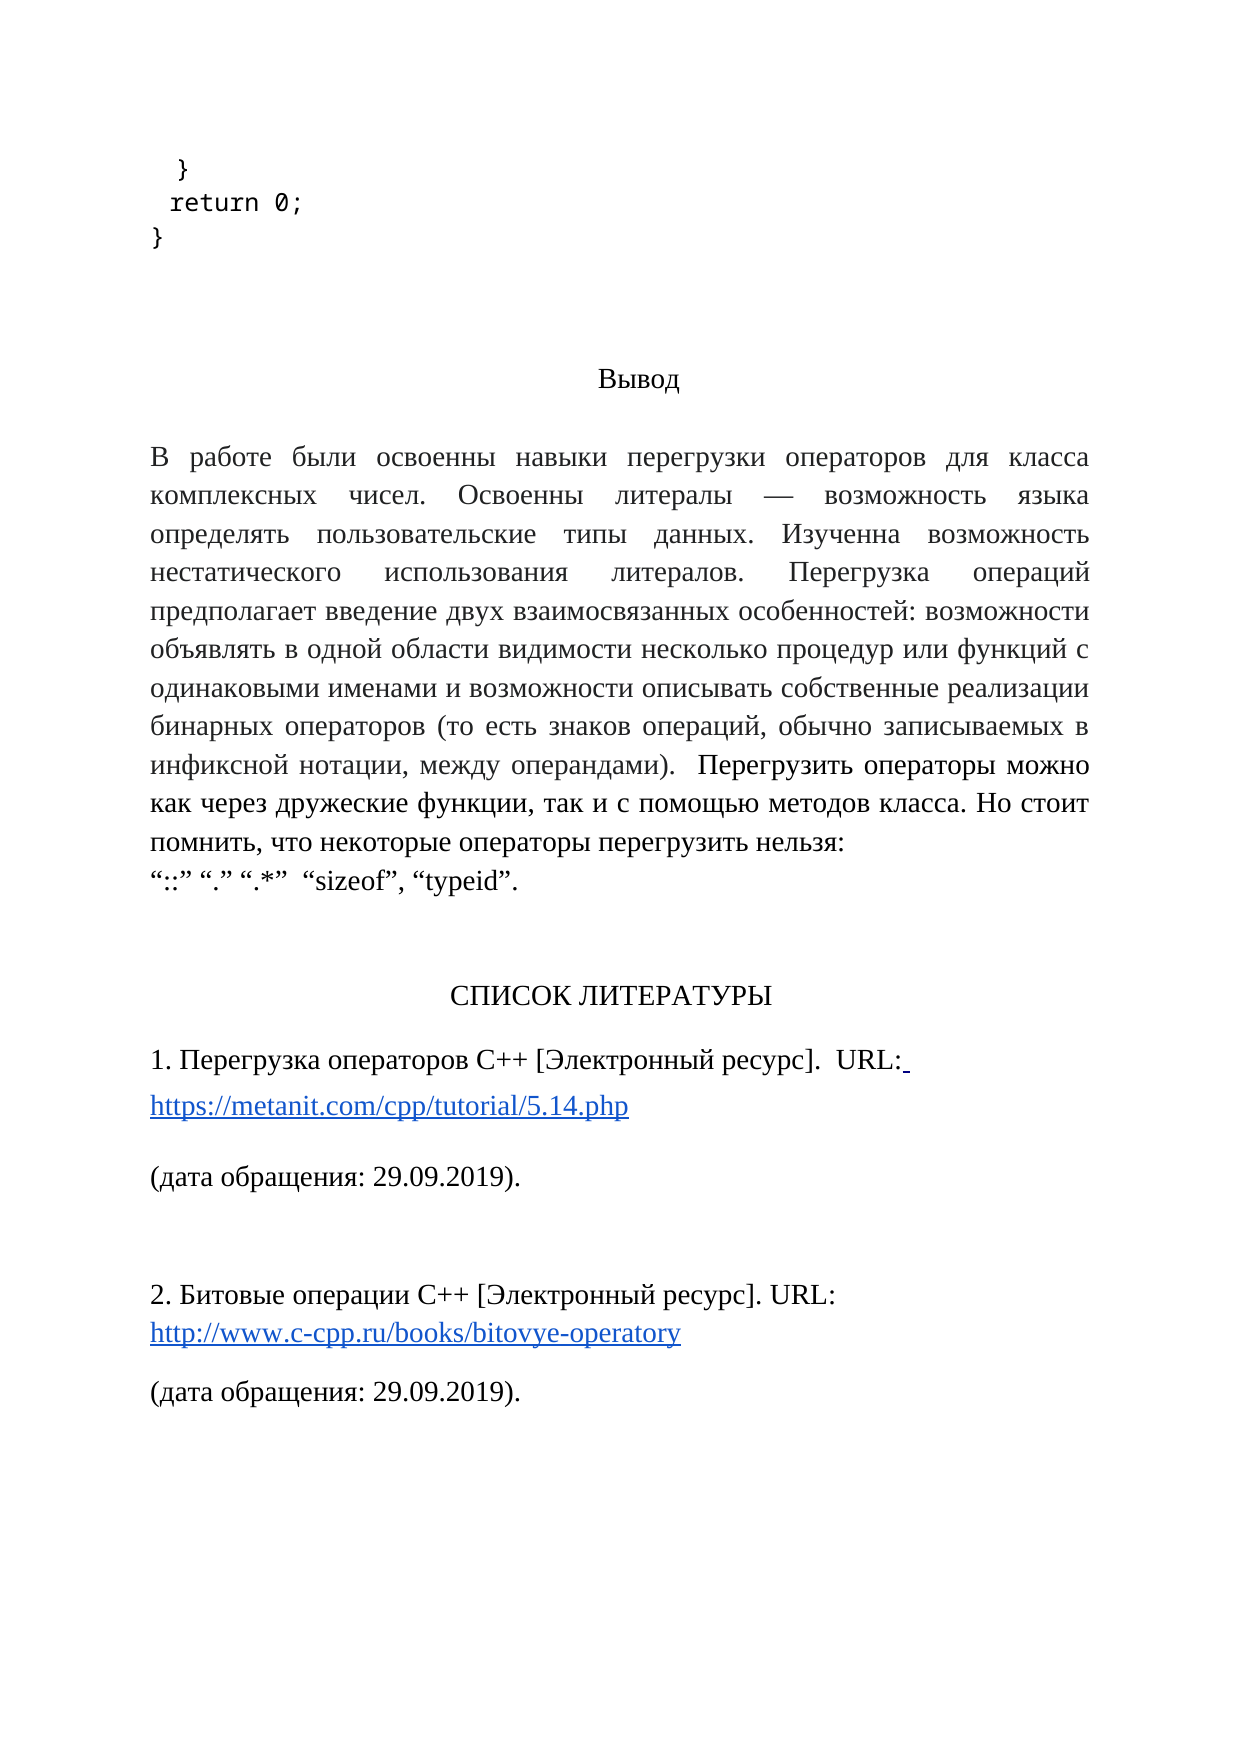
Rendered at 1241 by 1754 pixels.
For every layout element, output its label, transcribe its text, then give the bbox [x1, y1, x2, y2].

text 1. Перегрузка операторов С++ [Электронный ресурс]. URL: https://metanit.com/cpp/tutorial/5.14.php [150, 1042, 1090, 1122]
text В работе были освоенны навыки перегрузки операторов для класса комплексных чисел. Освоенны литералы — возможность языка определять пользовательские типы данных. Изученна возможность нестатического использования литералов. Перегрузка операций предполагает введение двух взаимосвязанных особенностей: возможности объявлять в одной области видимости несколько процедур или функций с одинаковыми именами и возможности описывать собственные реализации бинарных операторов (то есть знаков операций, обычно записываемых в инфиксной нотации, между операндами). Перегрузить операторы можно как через дружеские функции, так и с помощью методов класса. Но стоит помнить, что некоторые операторы перегрузить нельзя: [150, 439, 1090, 858]
text return 0; [150, 184, 1090, 219]
text СПИСОК ЛИТЕРАТУРЫ [375, 978, 1090, 1012]
text } [150, 219, 1090, 253]
text http://www.c-cpp.ru/books/bitovye-operatory [150, 1315, 1090, 1349]
text (дата обращения: 29.09.2019). [150, 1374, 1090, 1407]
text } [150, 150, 1090, 184]
text 2. Битовые операции С++ [Электронный ресурс]. URL: [150, 1277, 1090, 1310]
text “::” “.” “.*” “sizeof”, “typeid”. [150, 863, 1090, 896]
text Вывод [187, 362, 1090, 395]
text (дата обращения: 29.09.2019). [150, 1159, 1090, 1193]
